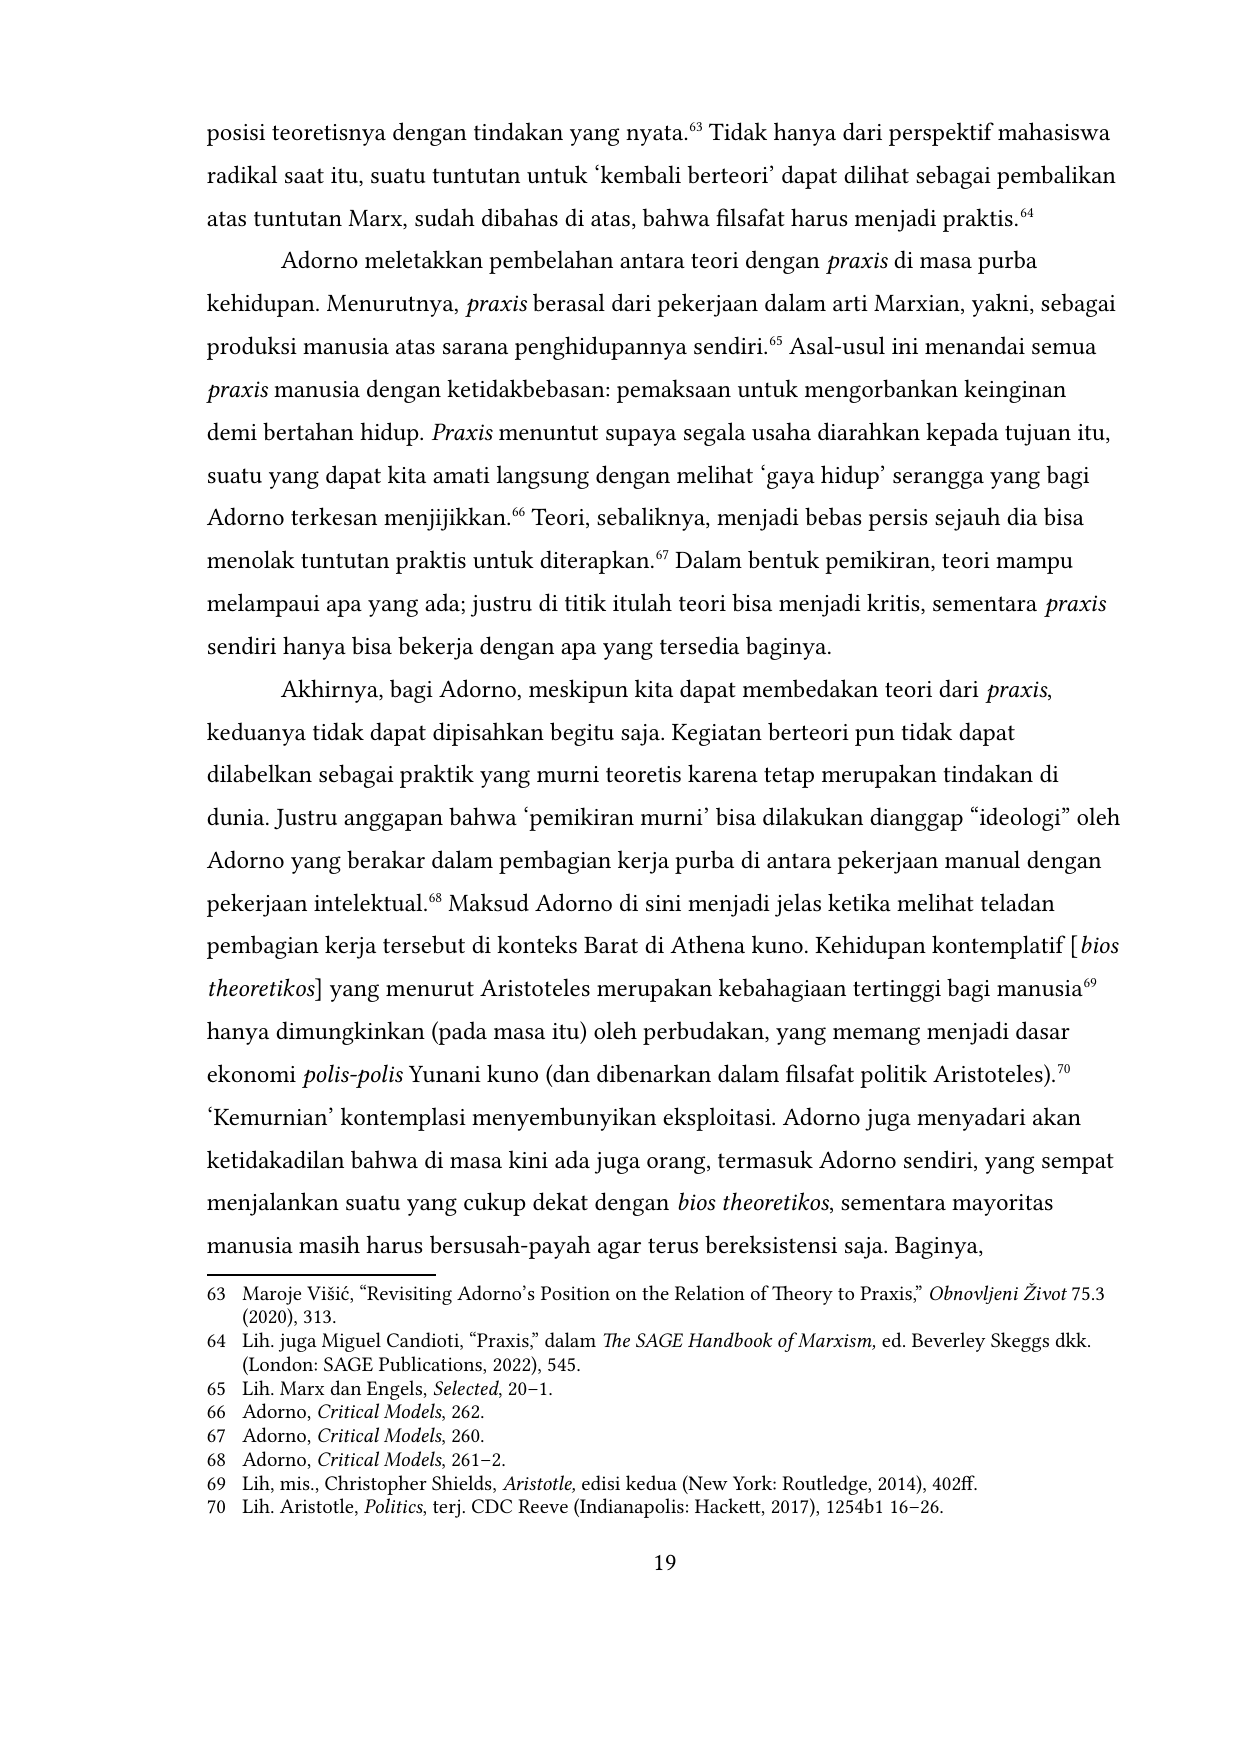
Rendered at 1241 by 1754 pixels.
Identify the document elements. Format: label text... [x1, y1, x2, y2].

text Lih. Marx dan Engels, Selected, 20–1. [207, 1376, 1122, 1400]
text Lih. Aristotle, Politics, terj. CDC Reeve (Indianapolis: Hackett, 2017), 1254b1 16–26. [207, 1495, 1122, 1519]
text Lih. juga Miguel Candioti, “Praxis,” dalam The SAGE Handbook of Marxism, ed. Beverley Skeggs dkk. (London: SAGE Publications, 2022), 545. [207, 1329, 1122, 1376]
text Akhirnya, bagi Adorno, meskipun kita dapat membedakan teori dari praxis, keduanya tidak dapat dipisahkan begitu saja. Kegiatan berteori pun tidak dapat dilabelkan sebagai praktik yang murni teoretis karena tetap merupakan tindakan di dunia. Justru anggapan bahwa ‘pemikiran murni’ bisa dilakukan dianggap “ideologi” oleh Adorno yang berakar dalam pembagian kerja purba di antara pekerjaan manual dengan pekerjaan intelektual. Maksud Adorno di sini menjadi jelas ketika melihat teladan pembagian kerja tersebut di konteks Barat di Athena kuno. Kehidupan kontemplatif [bios theoretikos] yang menurut Aristoteles merupakan kebahagiaan tertinggi bagi manusia hanya dimungkinkan (pada masa itu) oleh perbudakan, yang memang menjadi dasar ekonomi polis-polis Yunani kuno (dan dibenarkan dalam filsafat politik Aristoteles). ‘Kemurnian’ kontemplasi menyembunyikan eksploitasi. Adorno juga menyadari akan ketidakadilan bahwa di masa kini ada juga orang, termasuk Adorno sendiri, yang sempat menjalankan suatu yang cukup dekat dengan bios theoretikos, sementara mayoritas manusia masih harus bersusah-payah agar terus bereksistensi saja. Baginya, [207, 675, 1122, 1260]
text Adorno, Critical Models, 261–2. [207, 1447, 1122, 1471]
text Maroje Višić, “Revisiting Adorno’s Position on the Relation of Theory to Praxis,” Obnovljeni Život 75.3 (2020), 313. [207, 1281, 1122, 1329]
text Adorno, Critical Models, 260. [207, 1424, 1122, 1447]
text Lih, mis., Christopher Shields, Aristotle, edisi kedua (New York: Routledge, 2014), 402ff. [207, 1471, 1122, 1495]
text posisi teoretisnya dengan tindakan yang nyata. Tidak hanya dari perspektif mahasiswa radikal saat itu, suatu tuntutan untuk ‘kembali berteori’ dapat dilihat sebagai pembalikan atas tuntutan Marx, sudah dibahas di atas, bahwa filsafat harus menjadi praktis. [207, 118, 1122, 232]
text Adorno, Critical Models, 262. [207, 1400, 1122, 1424]
text Adorno meletakkan pembelahan antara teori dengan praxis di masa purba kehidupan. Menurutnya, praxis berasal dari pekerjaan dalam arti Marxian, yakni, sebagai produksi manusia atas sarana penghidupannya sendiri. Asal-usul ini menandai semua praxis manusia dengan ketidakbebasan: pemaksaan untuk mengorbankan keinginan demi bertahan hidup. Praxis menuntut supaya segala usaha diarahkan kepada tujuan itu, suatu yang dapat kita amati langsung dengan melihat ‘gaya hidup’ serangga yang bagi Adorno terkesan menjijikkan. Teori, sebaliknya, menjadi bebas persis sejauh dia bisa menolak tuntutan praktis untuk diterapkan. Dalam bentuk pemikiran, teori mampu melampaui apa yang ada; justru di titik itulah teori bisa menjadi kritis, sementara praxis sendiri hanya bisa bekerja dengan apa yang tersedia baginya. [207, 247, 1122, 660]
